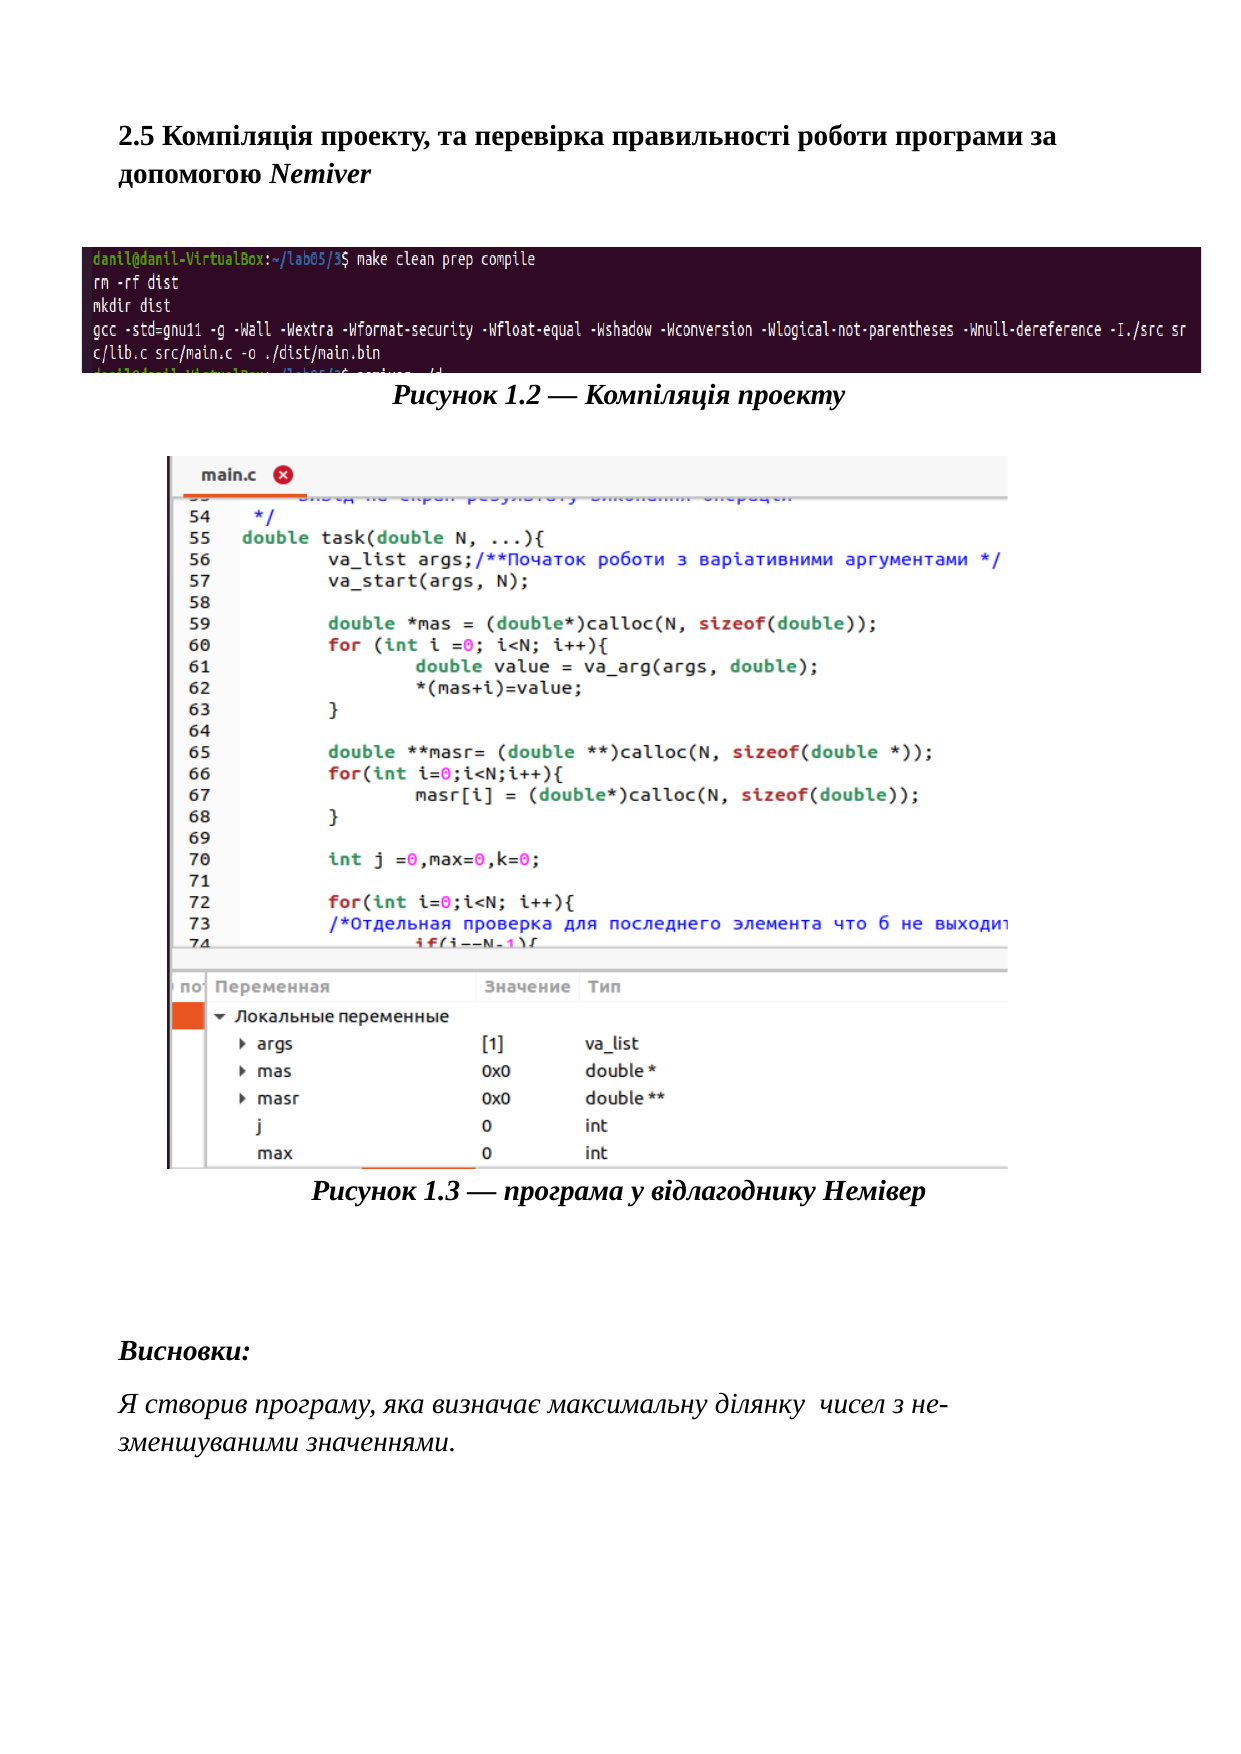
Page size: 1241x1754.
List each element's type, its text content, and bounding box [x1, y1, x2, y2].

text Я створив програму, яка визначає максимальну ділянку чисел з не-зменшуваними значеннями. [118, 1386, 1122, 1458]
picture [81, 247, 1202, 373]
text Висновки: [118, 1333, 1122, 1366]
text 2.5 Компіляція проекту, та перевірка правильності роботи програми за допомогою Nemiver [118, 118, 1122, 190]
text Рисунок 1.3 — програма у відлагоднику Немівер [118, 430, 1122, 1207]
picture [167, 456, 502, 1169]
text Рисунок 1.2 — Компіляція проекту [118, 373, 1122, 411]
